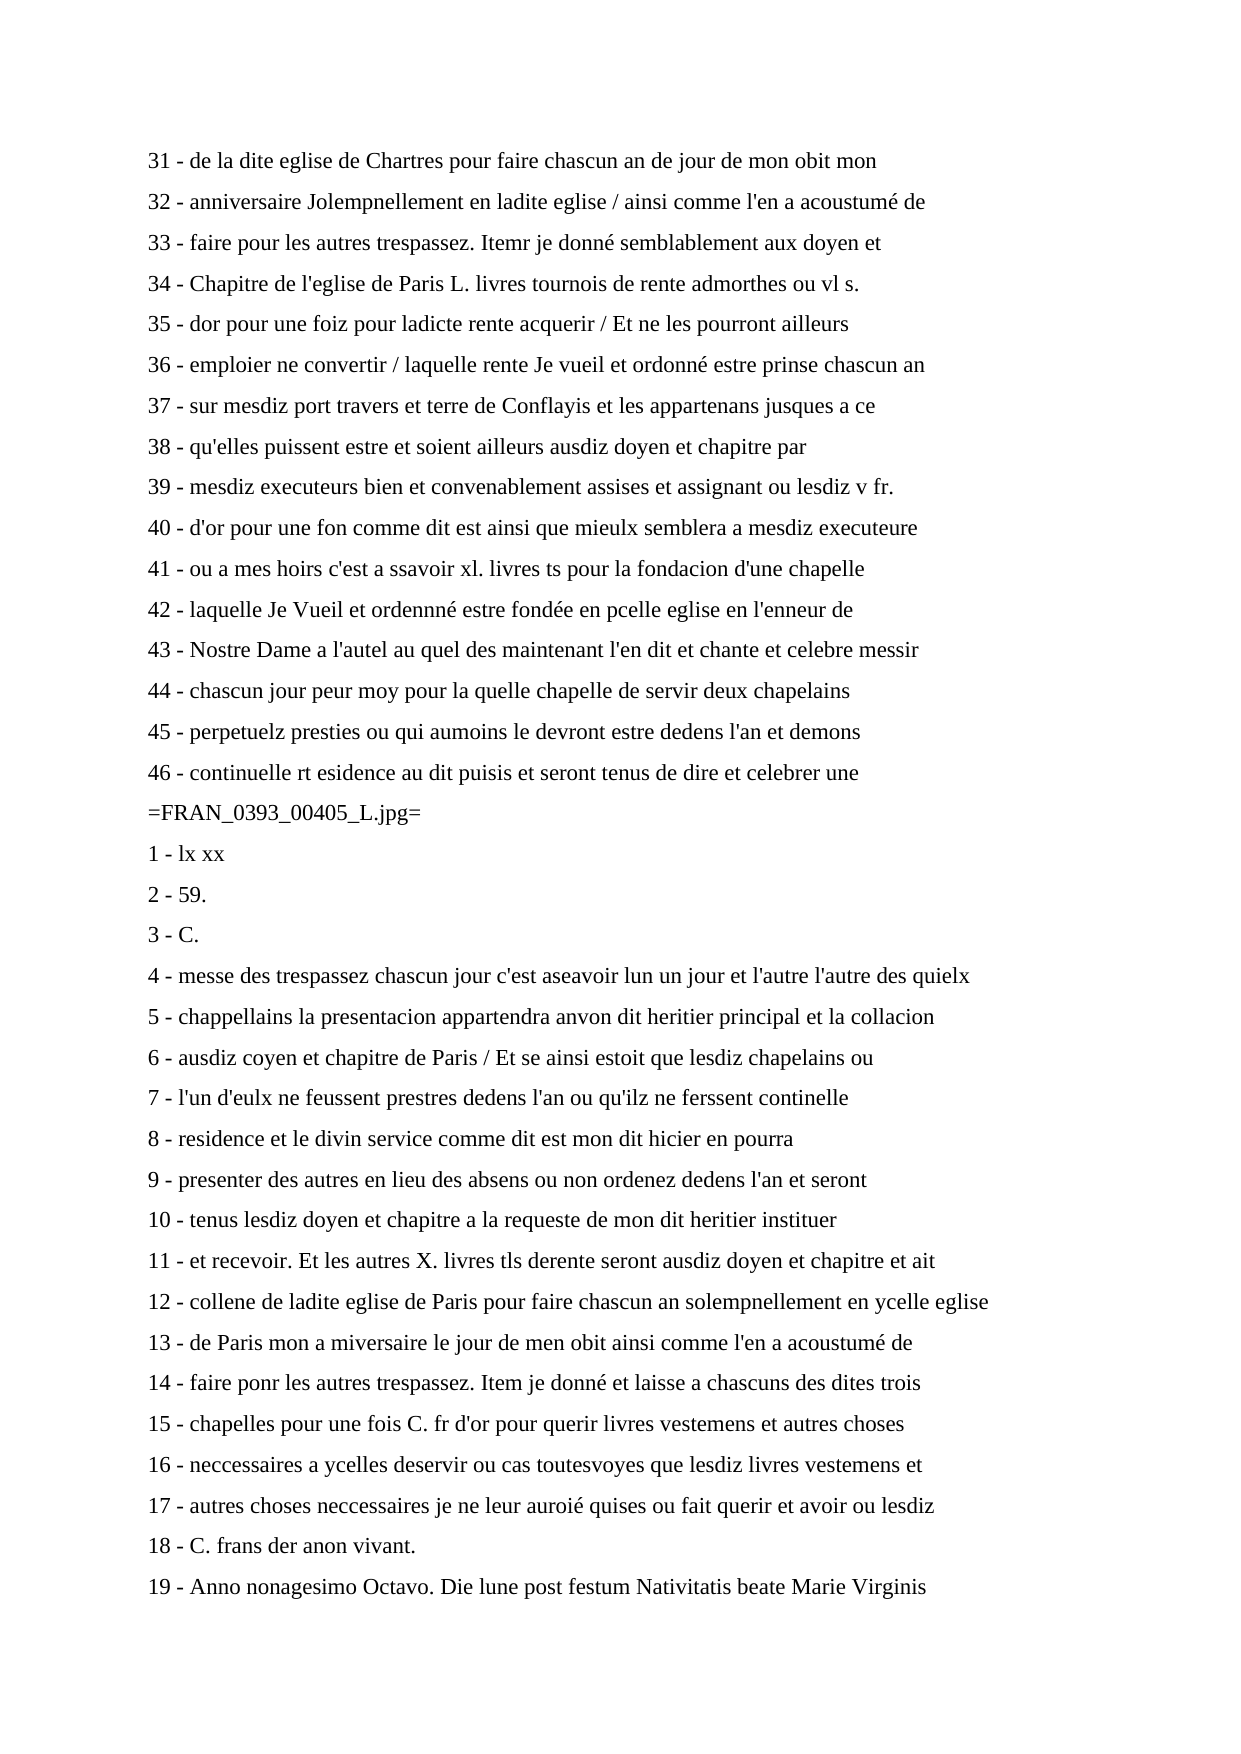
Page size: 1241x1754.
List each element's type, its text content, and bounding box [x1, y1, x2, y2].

text 2 - 59. [148, 881, 1093, 907]
text 18 - C. frans der anon vivant. [148, 1532, 1093, 1559]
text 35 - dor pour une foiz pour ladicte rente acquerir / Et ne les pourront ailleurs [148, 311, 1093, 337]
text 45 - perpetuelz presties ou qui aumoins le devront estre dedens l'an et demons [148, 718, 1093, 744]
text 39 - mesdiz executeurs bien et convenablement assises et assignant ou lesdiz v fr. [148, 473, 1093, 500]
text 38 - qu'elles puissent estre et soient ailleurs ausdiz doyen et chapitre par [148, 433, 1093, 459]
text 3 - C. [148, 921, 1093, 948]
text =FRAN_0393_00405_L.jpg= [148, 799, 1093, 826]
text 12 - collene de ladite eglise de Paris pour faire chascun an solempnellement en ycelle eglise [148, 1288, 1093, 1314]
text 34 - Chapitre de l'eglise de Paris L. livres tournois de rente admorthes ou vl s. [148, 270, 1093, 296]
text 46 - continuelle rt esidence au dit puisis et seront tenus de dire et celebrer une [148, 758, 1093, 785]
text 15 - chapelles pour une fois C. fr d'or pour querir livres vestemens et autres choses [148, 1410, 1093, 1437]
text 32 - anniversaire Jolempnellement en ladite eglise / ainsi comme l'en a acoustumé de [148, 188, 1093, 215]
text 43 - Nostre Dame a l'autel au quel des maintenant l'en dit et chante et celebre messir [148, 636, 1093, 663]
text 16 - neccessaires a ycelles deservir ou cas toutesvoyes que lesdiz livres vestemens et [148, 1451, 1093, 1477]
text 42 - laquelle Je Vueil et ordennné estre fondée en pcelle eglise en l'enneur de [148, 596, 1093, 622]
text 13 - de Paris mon a miversaire le jour de men obit ainsi comme l'en a acoustumé de [148, 1329, 1093, 1355]
text 14 - faire ponr les autres trespassez. Item je donné et laisse a chascuns des dites trois [148, 1369, 1093, 1396]
text 1 - lx xx [148, 840, 1093, 866]
text 6 - ausdiz coyen et chapitre de Paris / Et se ainsi estoit que lesdiz chapelains ou [148, 1044, 1093, 1070]
text 31 - de la dite eglise de Chartres pour faire chascun an de jour de mon obit mon [148, 148, 1093, 174]
text 5 - chappellains la presentacion appartendra anvon dit heritier principal et la collacion [148, 1003, 1093, 1029]
text 4 - messe des trespassez chascun jour c'est aseavoir lun un jour et l'autre l'autre des quielx [148, 962, 1093, 988]
text 19 - Anno nonagesimo Octavo. Die lune post festum Nativitatis beate Marie Virginis [148, 1573, 1093, 1599]
text 7 - l'un d'eulx ne feussent prestres dedens l'an ou qu'ilz ne ferssent continelle [148, 1084, 1093, 1111]
text 36 - emploier ne convertir / laquelle rente Je vueil et ordonné estre prinse chascun an [148, 351, 1093, 378]
text 8 - residence et le divin service comme dit est mon dit hicier en pourra [148, 1125, 1093, 1151]
text 33 - faire pour les autres trespassez. Itemr je donné semblablement aux doyen et [148, 229, 1093, 255]
text 40 - d'or pour une fon comme dit est ainsi que mieulx semblera a mesdiz executeure [148, 514, 1093, 541]
text 37 - sur mesdiz port travers et terre de Conflayis et les appartenans jusques a ce [148, 392, 1093, 418]
text 11 - et recevoir. Et les autres X. livres tls derente seront ausdiz doyen et chapitre et ait [148, 1247, 1093, 1274]
text 44 - chascun jour peur moy pour la quelle chapelle de servir deux chapelains [148, 677, 1093, 703]
text 17 - autres choses neccessaires je ne leur auroié quises ou fait querir et avoir ou lesdiz [148, 1492, 1093, 1518]
text 10 - tenus lesdiz doyen et chapitre a la requeste de mon dit heritier instituer [148, 1207, 1093, 1233]
text 41 - ou a mes hoirs c'est a ssavoir xl. livres ts pour la fondacion d'une chapelle [148, 555, 1093, 581]
text 9 - presenter des autres en lieu des absens ou non ordenez dedens l'an et seront [148, 1166, 1093, 1192]
